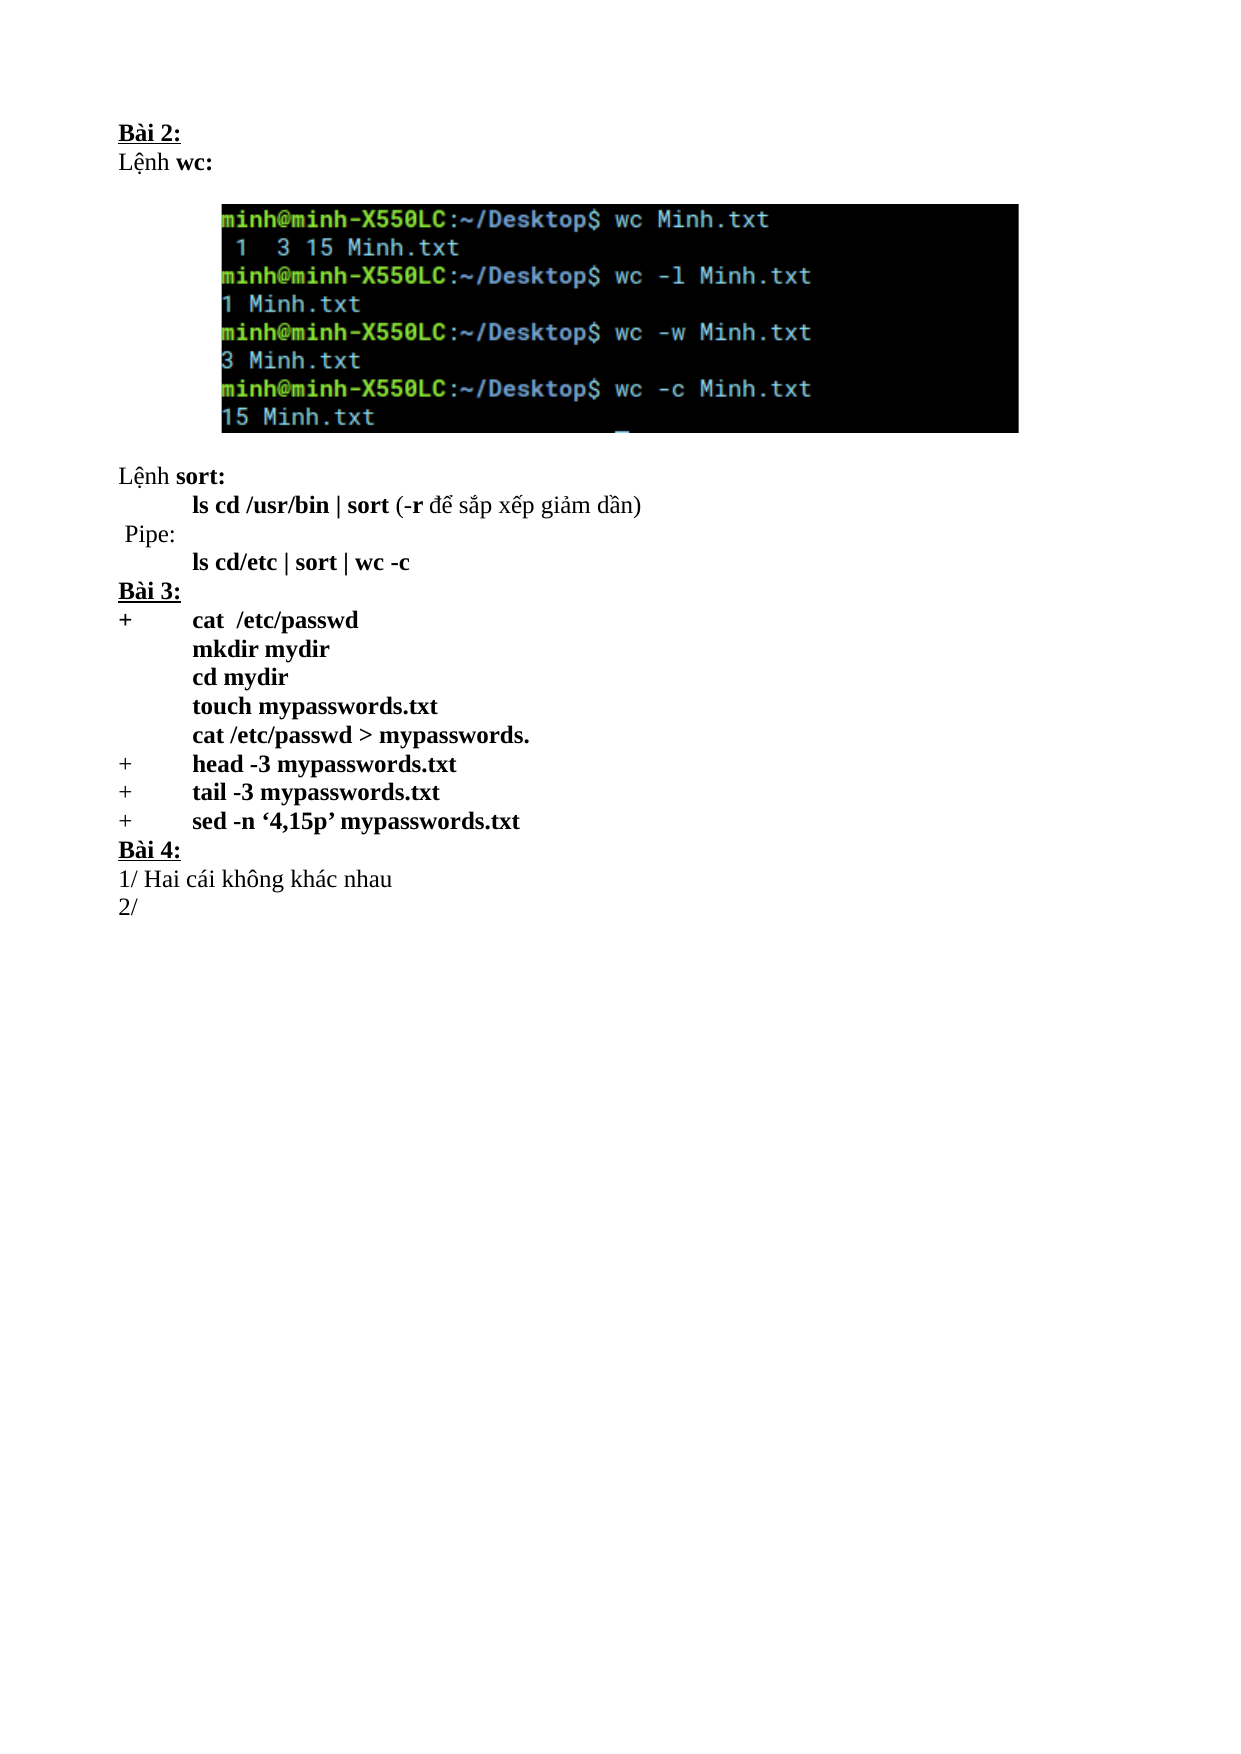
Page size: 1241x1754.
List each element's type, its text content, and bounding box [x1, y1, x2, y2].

picture [221, 204, 1019, 433]
text Bài 3: [118, 576, 1122, 605]
text mkdir mydir [118, 634, 1122, 662]
text Bài 4: [118, 835, 1122, 864]
text Lệnh sort: [118, 461, 1122, 490]
text + sed -n ‘4,15p’ mypasswords.txt [118, 806, 1122, 835]
text Lệnh wc: [118, 147, 1122, 176]
text 2/ [118, 892, 1122, 921]
text touch mypasswords.txt [118, 691, 1122, 720]
text + cat /etc/passwd [118, 605, 1122, 634]
text cd mydir [118, 662, 1122, 691]
text Pipe: [118, 519, 1122, 547]
text + tail -3 mypasswords.txt [118, 777, 1122, 806]
text + head -3 mypasswords.txt [118, 749, 1122, 777]
text cat /etc/passwd > mypasswords. [118, 720, 1122, 749]
text ls cd /usr/bin | sort (-r để sắp xếp giảm dần) [118, 490, 1122, 519]
text Bài 2: [118, 118, 1122, 147]
text ls cd/etc | sort | wc -c [118, 547, 1122, 576]
text 1/ Hai cái không khác nhau [118, 864, 1122, 892]
